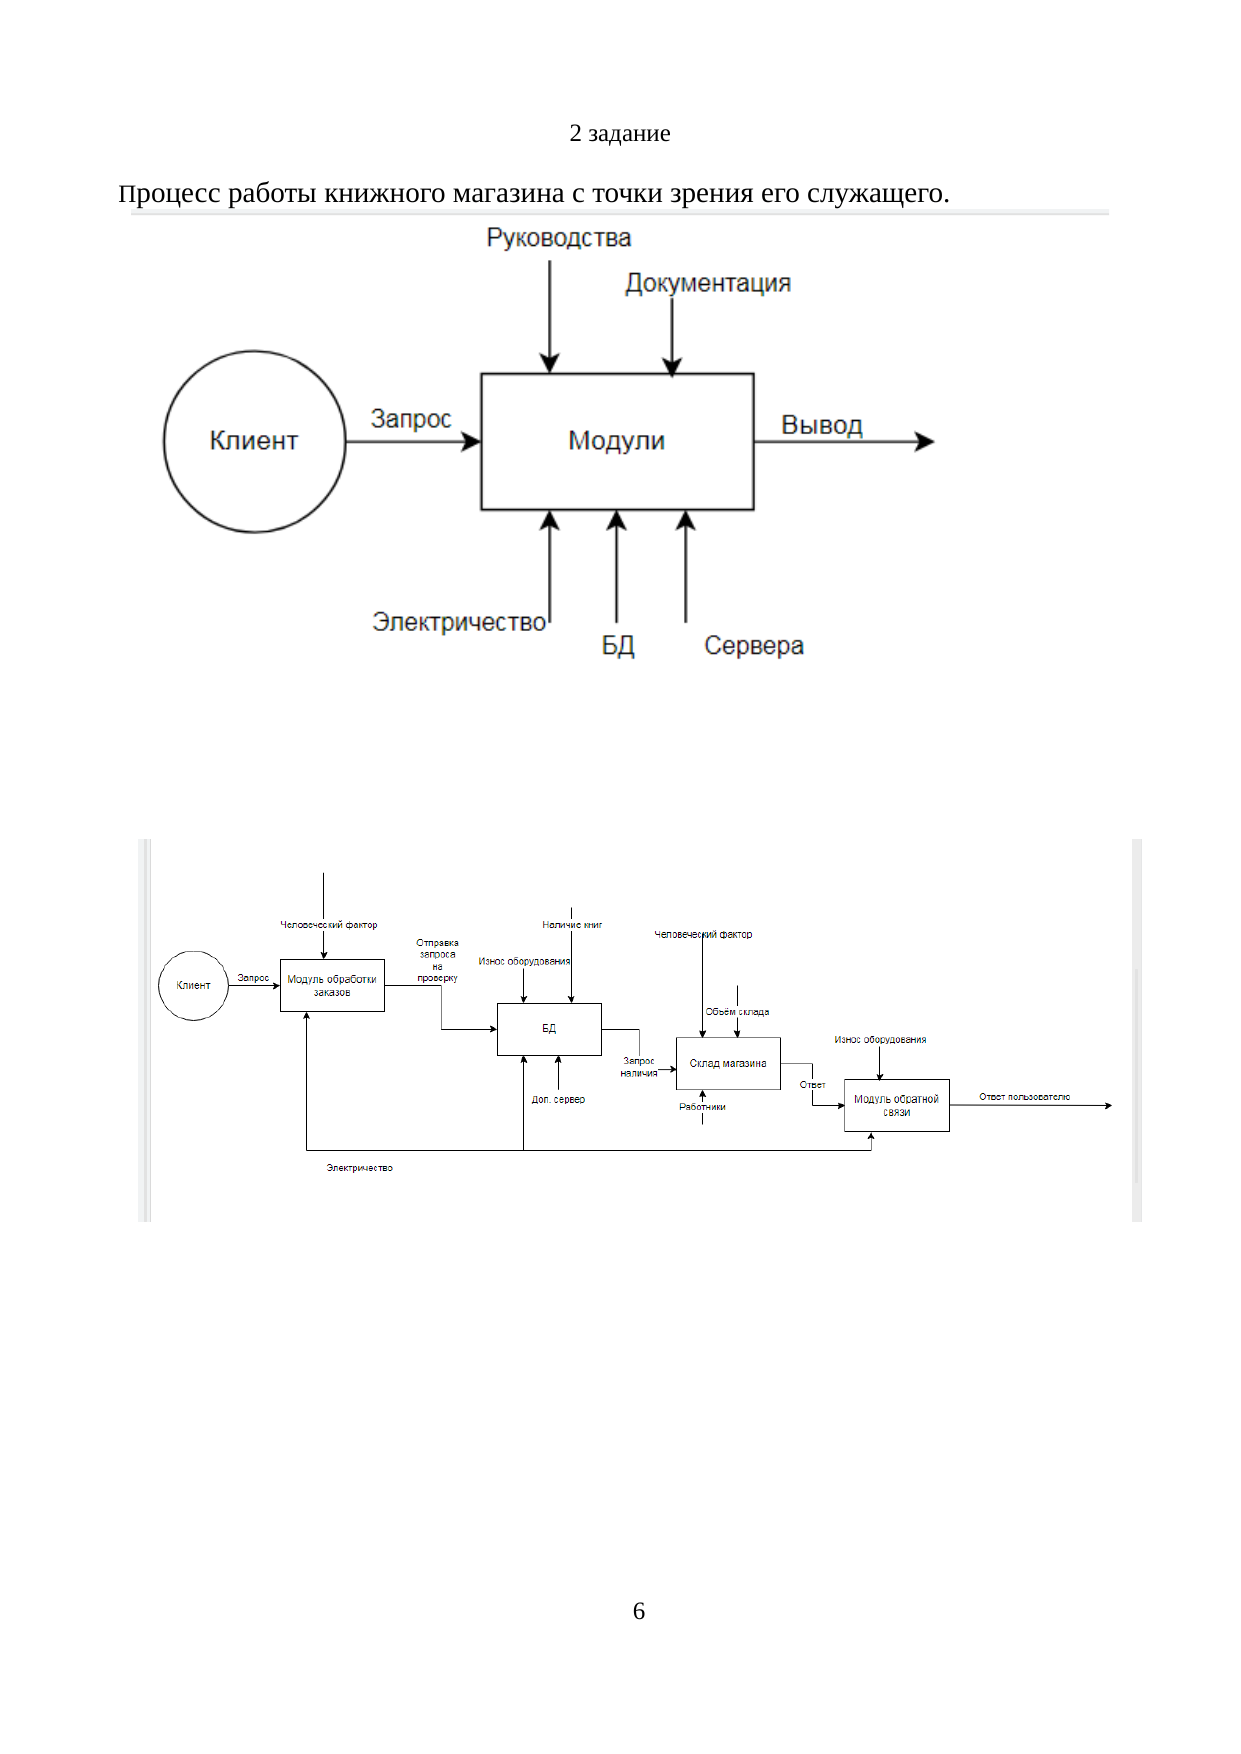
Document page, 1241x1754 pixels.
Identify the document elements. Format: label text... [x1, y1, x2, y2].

picture [138, 839, 1142, 1222]
text 6 [156, 1596, 1122, 1624]
picture [131, 209, 1110, 756]
text Процесс работы книжного магазина с точки зрения его служащего. [118, 176, 1122, 209]
text 2 задание [118, 118, 1122, 147]
